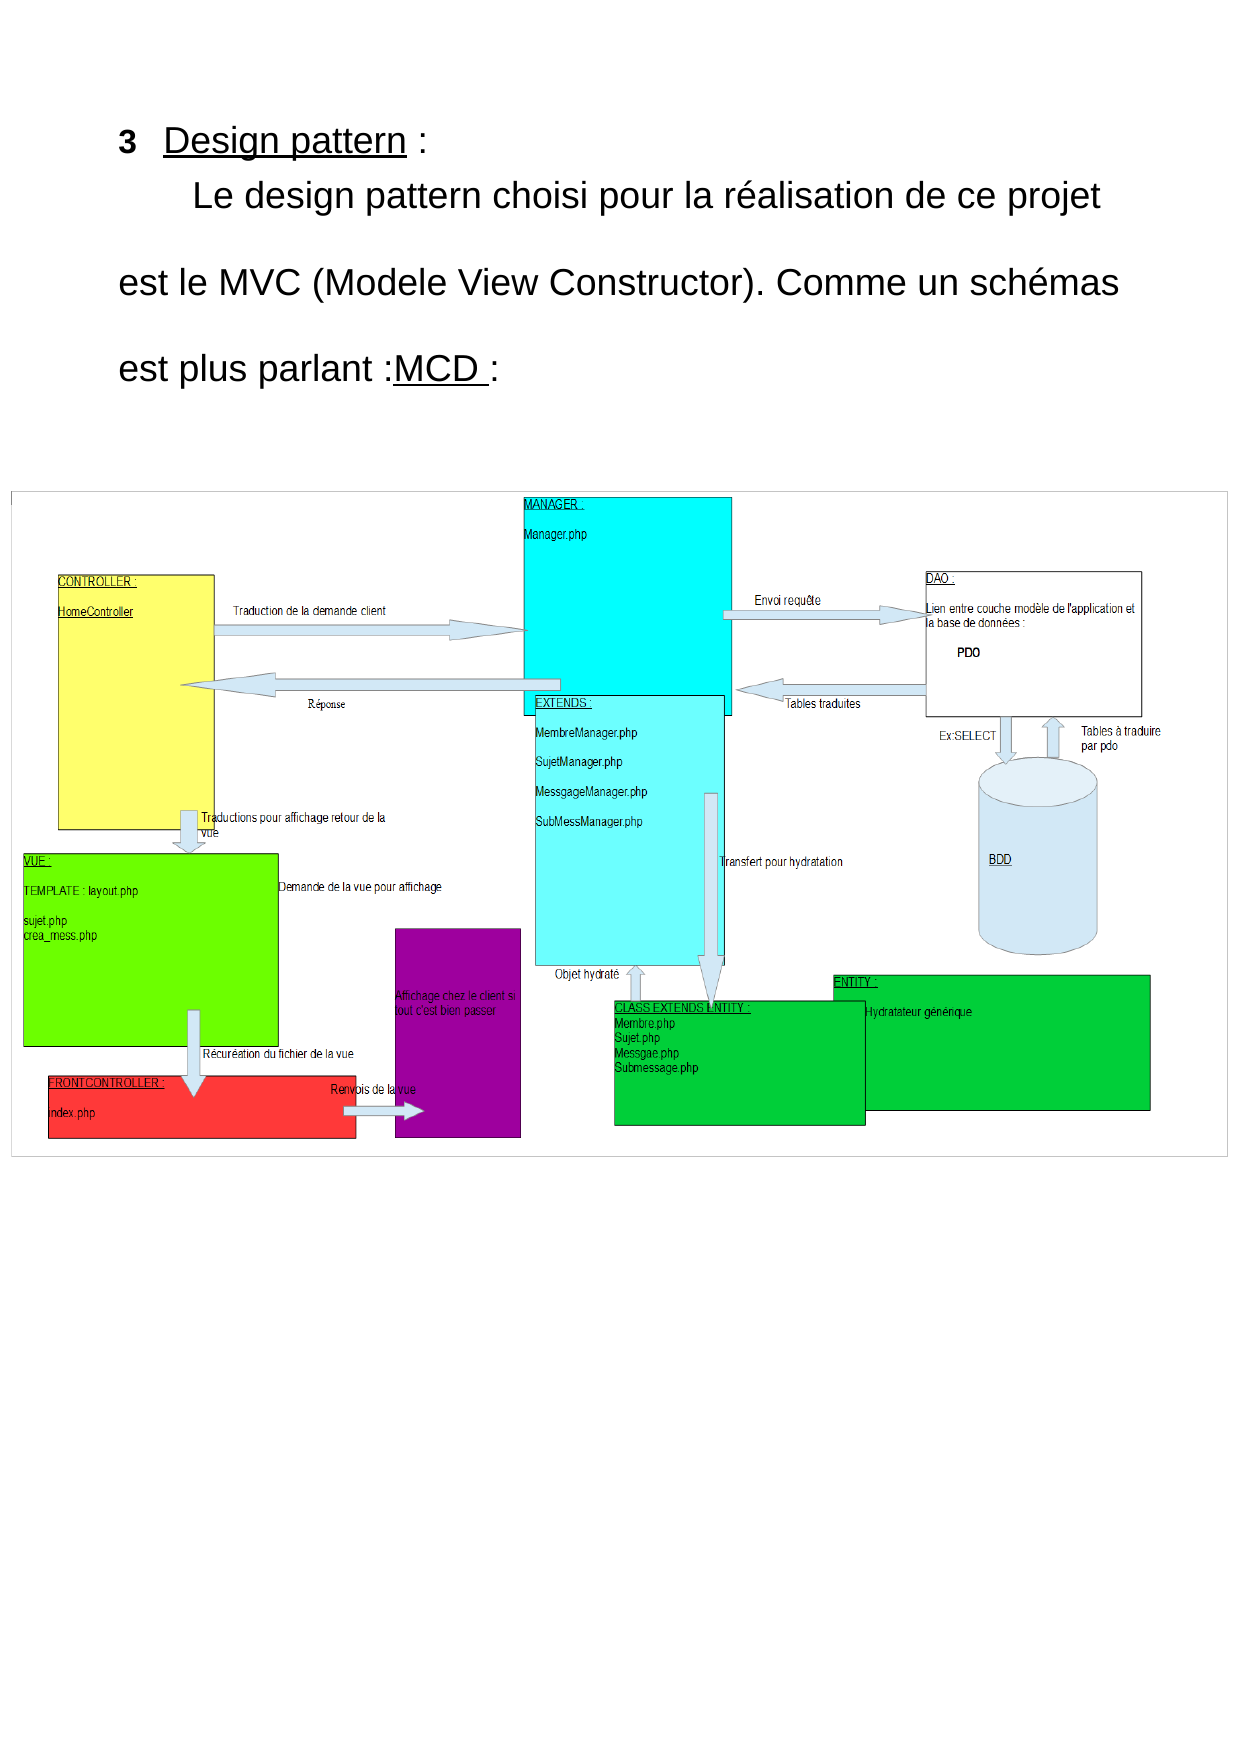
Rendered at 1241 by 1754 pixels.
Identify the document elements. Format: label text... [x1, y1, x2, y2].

subtitle Design pattern : [118, 118, 1122, 161]
text Le design pattern choisi pour la réalisation de ce projet est le MVC (Modele View Constructor). Comme un schémas est plus parlant :MCD : [118, 174, 1122, 389]
picture [11, 490, 1229, 1158]
